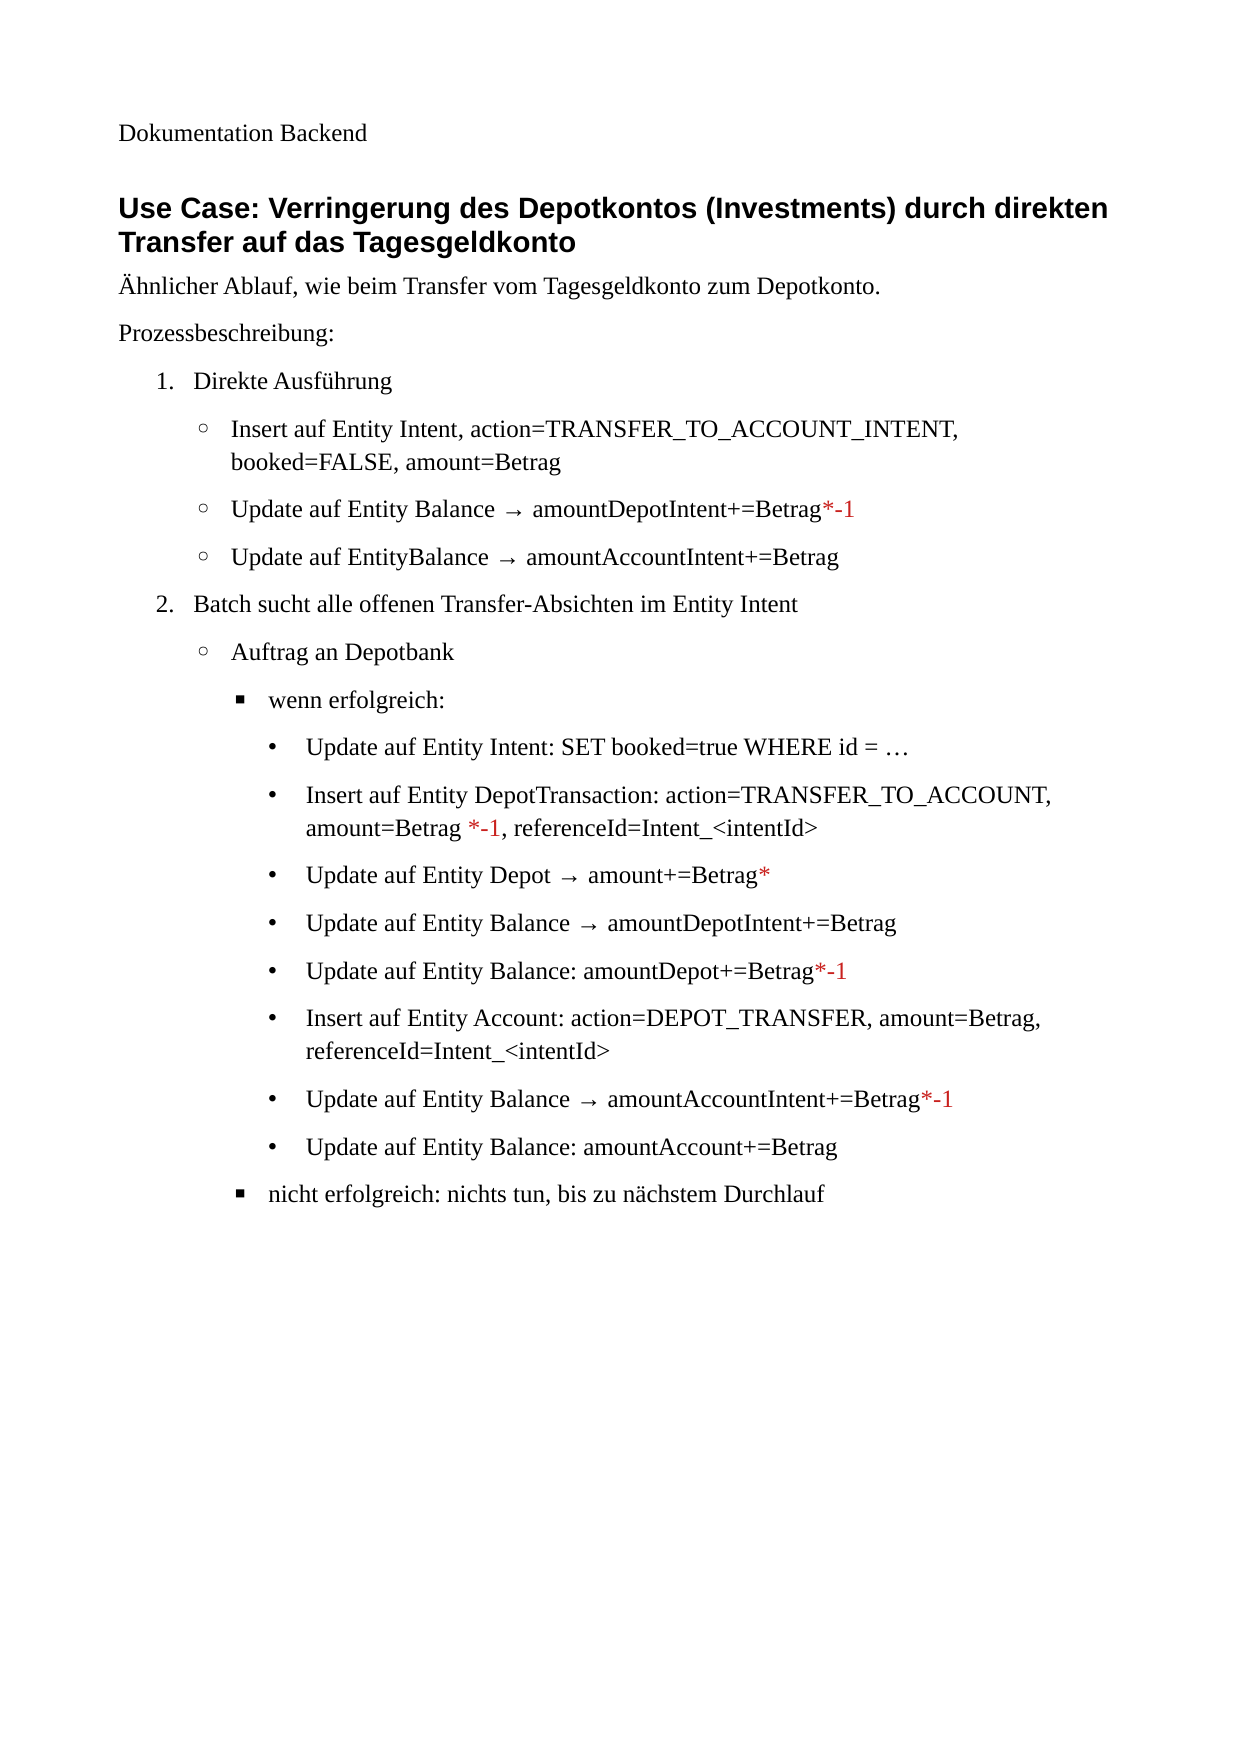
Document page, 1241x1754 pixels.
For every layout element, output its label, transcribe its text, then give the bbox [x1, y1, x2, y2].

list Update auf Entity Balance → amountDepotIntent+=Betrag [268, 908, 1122, 937]
list Insert auf Entity DepotTransaction: action=TRANSFER_TO_ACCOUNT, amount=Betrag *-1, referenceId=Intent_<intentId> [268, 780, 1122, 842]
text Prozessbeschreibung: [118, 318, 1122, 347]
list Auftrag an Depotbank [193, 637, 1122, 666]
list Update auf Entity Depot → amount+=Betrag* [268, 861, 1122, 889]
list Update auf EntityBalance → amountAccountIntent+=Betrag [193, 542, 1122, 571]
list Direkte Ausführung [156, 366, 1122, 395]
list Update auf Entity Balance: amountDepot+=Betrag*-1 [268, 956, 1122, 984]
list Update auf Entity Intent: SET booked=true WHERE id = … [268, 732, 1122, 761]
list Batch sucht alle offenen Transfer-Absichten im Entity Intent [156, 589, 1122, 618]
list wenn erfolgreich: [231, 685, 1122, 713]
subtitle Use Case: Verringerung des Depotkontos (Investments) durch direkten Transfer auf das Tagesgeldkonto [118, 191, 1122, 258]
list Update auf Entity Balance → amountDepotIntent+=Betrag*-1 [193, 494, 1122, 523]
list nicht erfolgreich: nichts tun, bis zu nächstem Durchlauf [231, 1179, 1122, 1208]
list Insert auf Entity Intent, action=TRANSFER_TO_ACCOUNT_INTENT, booked=FALSE, amount=Betrag [193, 414, 1122, 476]
list Update auf Entity Balance: amountAccount+=Betrag [268, 1132, 1122, 1160]
list Update auf Entity Balance → amountAccountIntent+=Betrag*-1 [268, 1084, 1122, 1113]
list Insert auf Entity Account: action=DEPOT_TRANSFER, amount=Betrag, referenceId=Intent_<intentId> [268, 1003, 1122, 1065]
text Ähnlicher Ablauf, wie beim Transfer vom Tagesgeldkonto zum Depotkonto. [118, 271, 1122, 300]
